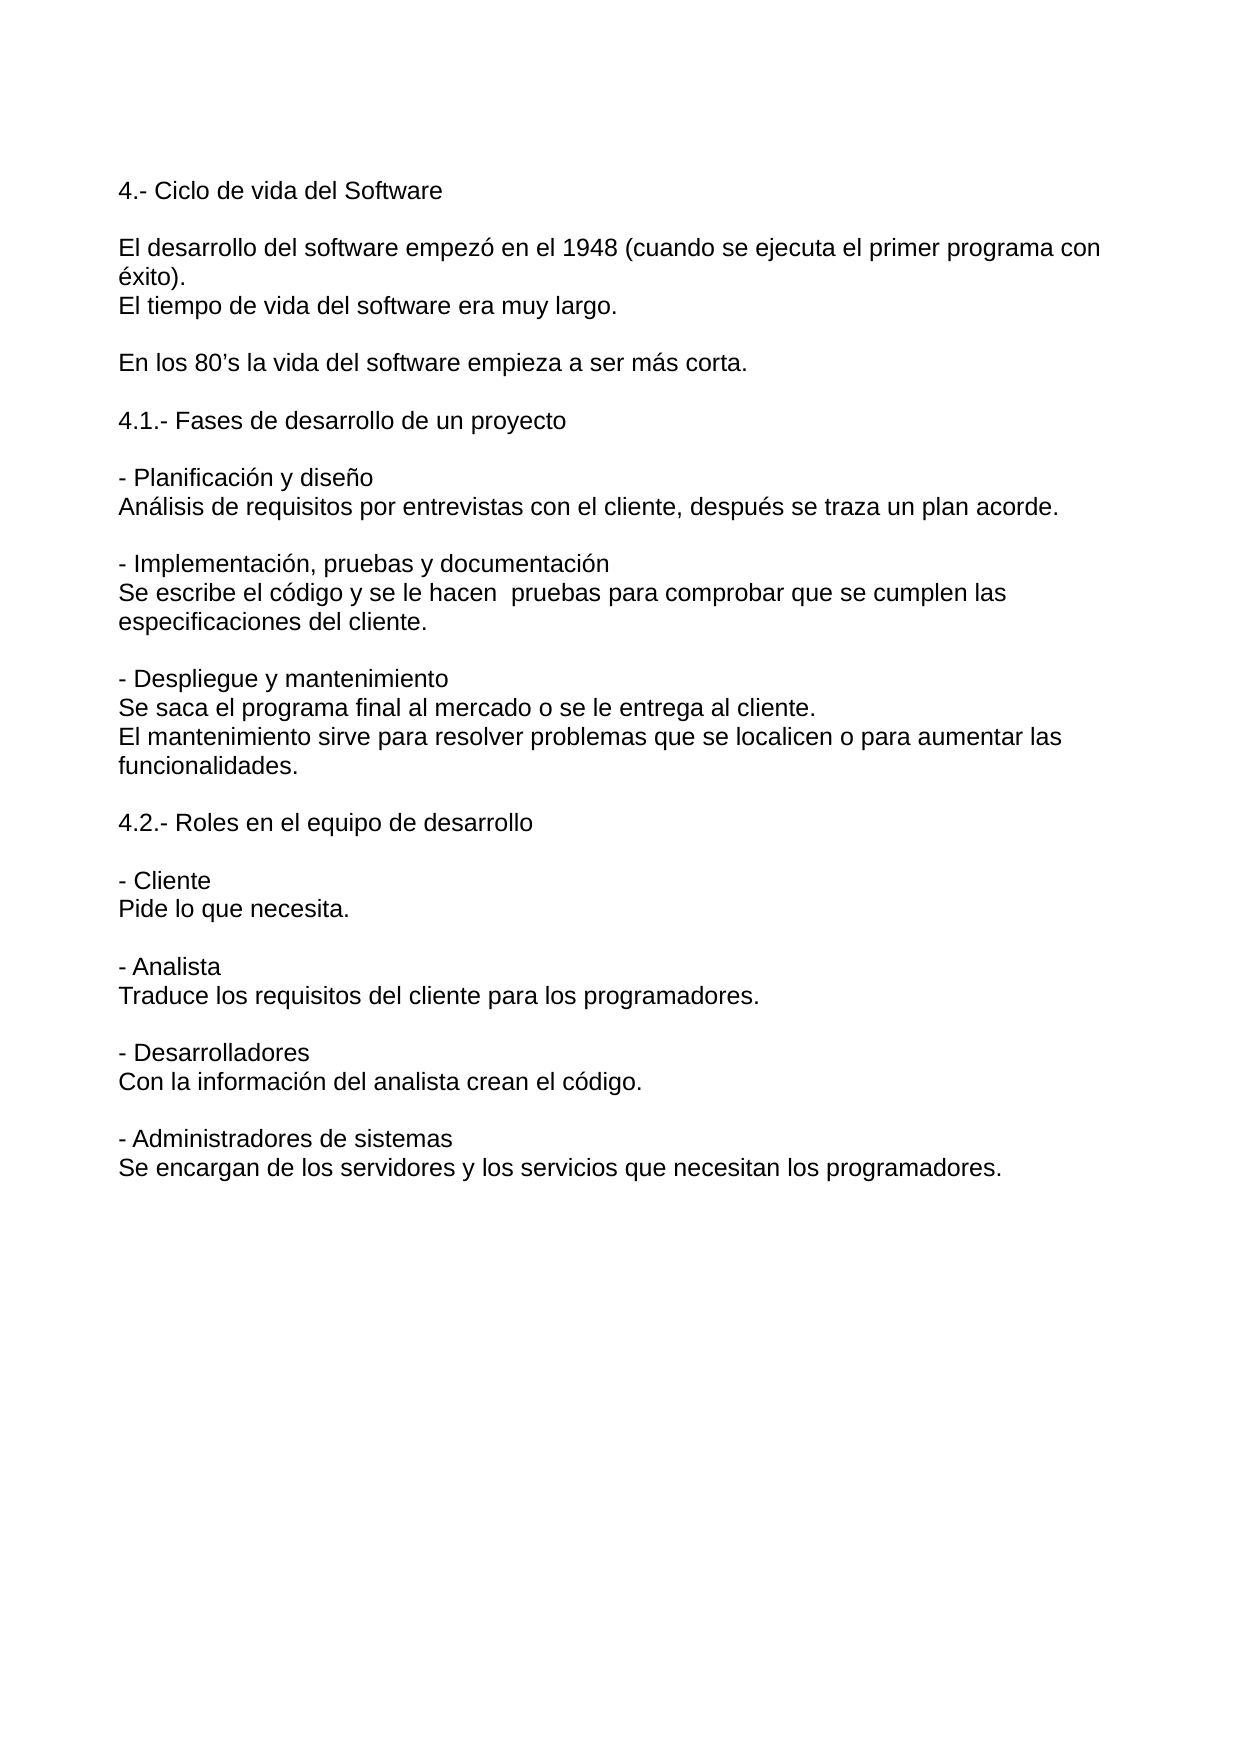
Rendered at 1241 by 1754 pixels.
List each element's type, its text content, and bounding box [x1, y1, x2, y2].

text Con la información del analista crean el código. [118, 1067, 1122, 1096]
text - Desarrolladores [118, 1038, 1122, 1067]
text 4.2.- Roles en el equipo de desarrollo [118, 808, 1122, 837]
text - Despliegue y mantenimiento [118, 664, 1122, 693]
text 4.- Ciclo de vida del Software [118, 176, 1122, 204]
text - Administradores de sistemas [118, 1124, 1122, 1153]
text Traduce los requisitos del cliente para los programadores. [118, 981, 1122, 1009]
text Pide lo que necesita. [118, 894, 1122, 923]
text Análisis de requisitos por entrevistas con el cliente, después se traza un plan acorde. [118, 492, 1122, 521]
text 4.1.- Fases de desarrollo de un proyecto [118, 406, 1122, 434]
text - Planificación y diseño [118, 463, 1122, 492]
text En los 80’s la vida del software empieza a ser más corta. [118, 348, 1122, 377]
text Se saca el programa final al mercado o se le entrega al cliente. [118, 693, 1122, 722]
text El mantenimiento sirve para resolver problemas que se localicen o para aumentar las funcionalidades. [118, 722, 1122, 779]
text El tiempo de vida del software era muy largo. [118, 291, 1122, 319]
text Se escribe el código y se le hacen pruebas para comprobar que se cumplen las especificaciones del cliente. [118, 578, 1122, 636]
text - Cliente [118, 866, 1122, 894]
text Se encargan de los servidores y los servicios que necesitan los programadores. [118, 1153, 1122, 1182]
text El desarrollo del software empezó en el 1948 (cuando se ejecuta el primer programa con éxito). [118, 233, 1122, 291]
text - Implementación, pruebas y documentación [118, 549, 1122, 578]
text - Analista [118, 952, 1122, 981]
